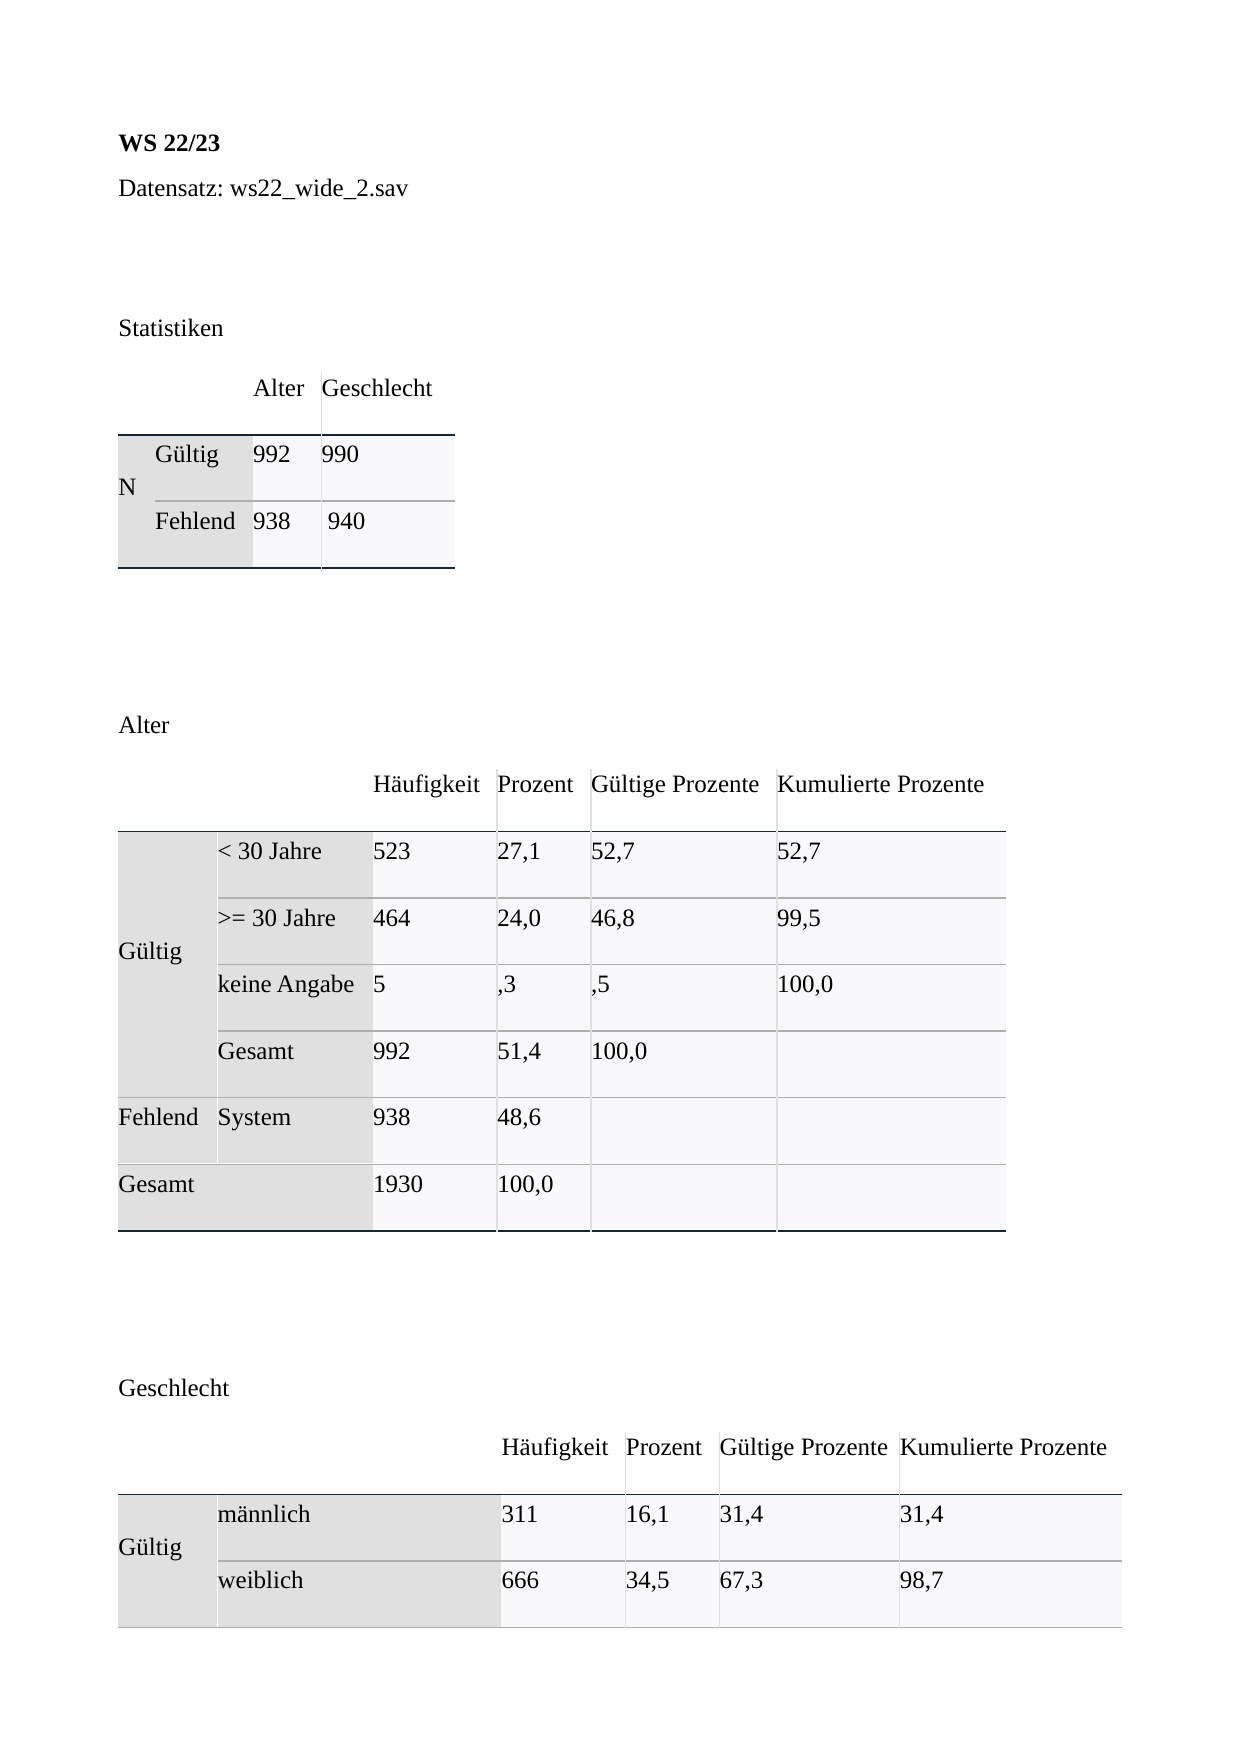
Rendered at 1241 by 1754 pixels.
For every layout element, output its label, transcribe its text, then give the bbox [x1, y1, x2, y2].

table_cell männlich [218, 1495, 501, 1560]
table_cell 67,3 [720, 1562, 899, 1627]
table_header Statistiken [118, 308, 454, 372]
table_cell < 30 Jahre [218, 832, 373, 897]
table_cell 464 [373, 899, 496, 964]
table_cell weiblich [218, 1562, 501, 1627]
table_cell 24,0 [498, 899, 590, 964]
table_cell 940 [322, 502, 454, 567]
table_cell 990 [322, 436, 454, 500]
table_cell [592, 1098, 776, 1163]
text WS 22/23 [118, 118, 1122, 157]
table_cell Häufigkeit [501, 1432, 625, 1494]
table_cell Gesamt [218, 1032, 373, 1097]
table_cell Gültige Prozente [720, 1432, 899, 1494]
table_cell 100,0 [778, 965, 1006, 1030]
table_cell [778, 1165, 1006, 1230]
table_cell 27,1 [498, 832, 590, 897]
table_cell >= 30 Jahre [218, 899, 373, 964]
table_cell N [118, 436, 155, 567]
table_cell [118, 372, 253, 434]
table_cell Gültig [118, 1495, 217, 1627]
table_cell 311 [501, 1495, 625, 1560]
table_cell Fehlend [155, 502, 253, 567]
table_cell 31,4 [720, 1495, 899, 1560]
table_cell Alter [253, 372, 321, 434]
table_cell Gültig [155, 436, 253, 500]
table_cell 16,1 [626, 1495, 719, 1560]
table_cell 52,7 [592, 832, 776, 897]
table_cell [778, 1098, 1006, 1163]
table_cell 523 [373, 832, 496, 897]
table_cell [118, 1432, 501, 1494]
table_cell ,3 [498, 965, 590, 1030]
table_cell ,5 [592, 965, 776, 1030]
table_cell 51,4 [498, 1032, 590, 1097]
table_cell Gültige Prozente [592, 769, 776, 831]
table_cell Prozent [626, 1432, 719, 1494]
table_cell 938 [253, 502, 321, 567]
table_header Alter [118, 705, 1006, 768]
table_cell Kumulierte Prozente [778, 769, 1006, 831]
table_cell [778, 1032, 1006, 1097]
table_cell keine Angabe [218, 965, 373, 1030]
table_cell Kumulierte Prozente [900, 1432, 1122, 1494]
table_header Geschlecht [118, 1368, 1122, 1432]
table_cell 100,0 [498, 1165, 590, 1230]
table_cell System [218, 1098, 373, 1163]
table_cell Geschlecht [322, 372, 454, 434]
table_cell 938 [373, 1098, 496, 1163]
table_cell Fehlend [118, 1098, 217, 1163]
table_cell 31,4 [900, 1495, 1122, 1560]
table_cell 992 [373, 1032, 496, 1097]
table_cell 5 [373, 965, 496, 1030]
table_cell 1930 [373, 1165, 496, 1230]
table_cell 98,7 [900, 1562, 1122, 1627]
table_cell 992 [253, 436, 321, 500]
table_cell 48,6 [498, 1098, 590, 1163]
table_cell 100,0 [592, 1032, 776, 1097]
table_cell 99,5 [778, 899, 1006, 964]
table_cell Gültig [118, 832, 217, 1097]
table_cell Häufigkeit [373, 769, 496, 831]
table_cell 666 [501, 1562, 625, 1627]
table_cell 52,7 [778, 832, 1006, 897]
table_cell [592, 1165, 776, 1230]
table_cell 34,5 [626, 1562, 719, 1627]
table_cell Gesamt [118, 1165, 373, 1230]
table_cell Prozent [498, 769, 590, 831]
table_cell [118, 769, 373, 831]
text Datensatz: ws22_wide_2.sav [118, 172, 1122, 201]
table_cell 46,8 [592, 899, 776, 964]
